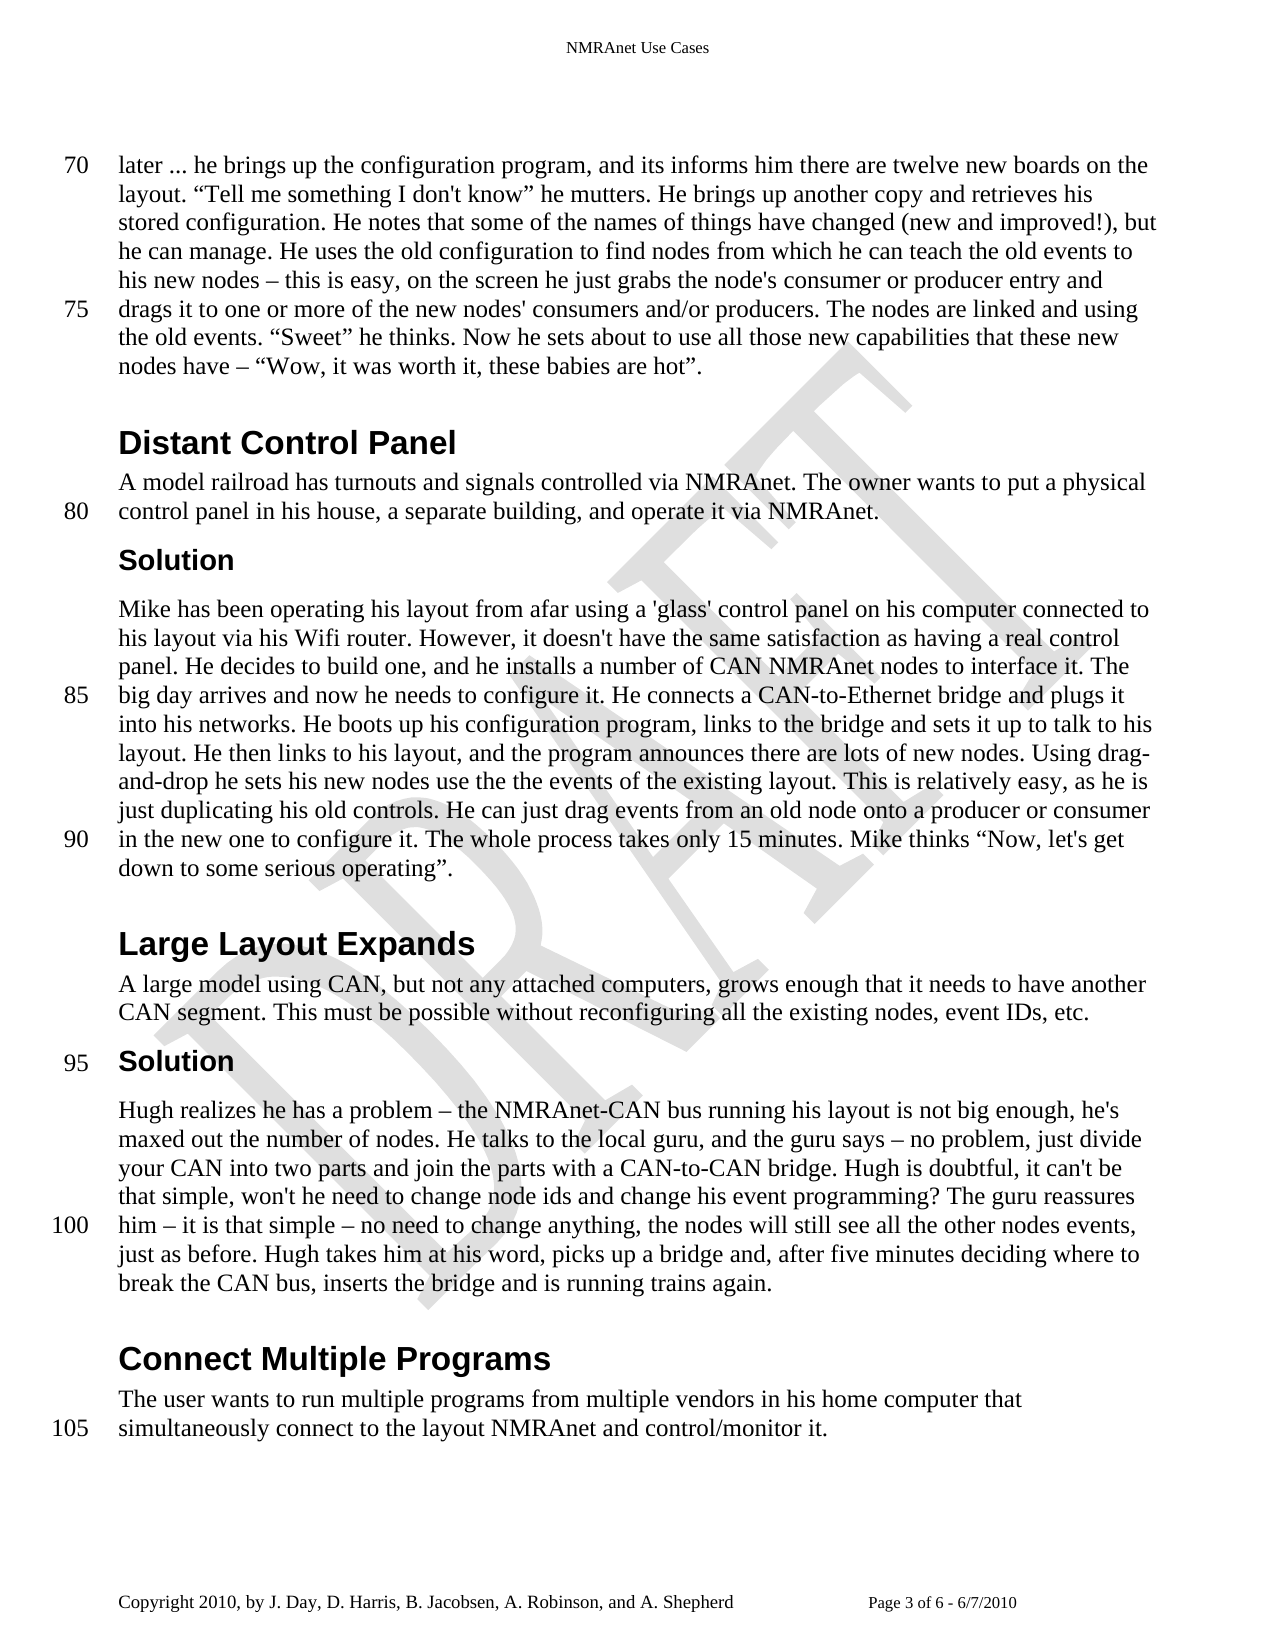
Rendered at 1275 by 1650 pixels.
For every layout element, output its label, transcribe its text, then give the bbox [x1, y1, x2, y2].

text A large model using CAN, but not any attached computers, grows enough that it needs to have another CAN segment. This must be possible without reconfiguring all the existing nodes, event IDs, etc. [214, 977, 377, 1026]
text A large model using CAN, but not any attached computers, grows enough that it needs to have another CAN segment. This must be possible without reconfiguring all the existing nodes, event IDs, etc. [592, 969, 719, 1016]
subtitle Large Layout Expands [701, 924, 1157, 962]
subtitle Solution [118, 1044, 230, 1077]
subtitle [767, 432, 822, 461]
text Hugh realizes he has a problem – the NMRAnet-CAN bus running his layout is not big enough, he's maxed out the number of nodes. He talks to the local guru, and the guru says – no problem, just divide your CAN into two parts and join the parts with a CAN-to-CAN bridge. Hugh is doubtful, it can't be that simple, won't he need to change node ids and change his event programming? The guru reassures him – it is that simple – no need to change anything, the nodes will still see all the other nodes events, just as before. Hugh takes him at his word, picks up a bridge and, after five minutes deciding where to break the CAN bus, inserts the bridge and is running trains again. [118, 1095, 429, 1296]
text A large model using CAN, but not any attached computers, grows enough that it needs to have another CAN segment. This must be possible without reconfiguring all the existing nodes, event IDs, etc. [118, 969, 219, 1026]
text A model railroad has turnouts and signals controlled via NMRAnet. The owner wants to put a physical control panel in his house, a separate building, and operate it via NMRAnet. [757, 467, 886, 525]
text The user wants to run multiple programs from multiple vendors in his home computer that simultaneously connect to the layout NMRAnet and control/monitor it. [118, 1384, 1157, 1441]
subtitle [827, 423, 1157, 461]
subtitle Large Layout Expands [541, 924, 706, 962]
text later ... he brings up the configuration program, and its informs him there are twelve new boards on the layout. “Tell me something I don't know” he mutters. He brings up another copy and retrieves his stored configuration. He notes that some of the names of things have changed (new and improved!), but he can manage. He uses the old configuration to find nodes from which he can teach the old events to his new nodes – this is easy, on the screen he just grabs the node's consumer or producer entry and drags it to one or more of the new nodes' consumers and/or producers. The nodes are linked and using the old events. “Sweet” he thinks. Now he sets about to use all those new capabilities that these new nodes have – “Wow, it was worth it, these babies are hot”. [118, 150, 1157, 380]
text A large model using CAN, but not any attached computers, grows enough that it needs to have another CAN segment. This must be possible without reconfiguring all the existing nodes, event IDs, etc. [502, 972, 633, 1026]
subtitle Connect Multiple Programs [118, 1339, 1157, 1378]
subtitle Distant Control Panel [118, 423, 765, 461]
subtitle [665, 543, 937, 576]
text Mike has been operating his layout from afar using a 'glass' control panel on his computer connected to his layout via his Wifi router. However, it doesn't have the same satisfaction as having a real control panel. He decides to build one, and he installs a number of CAN NMRAnet nodes to interface it. The big day arrives and now he needs to configure it. He connects a CAN-to-Ethernet bridge and plugs it into his networks. He boots up his configuration program, links to the bridge and sets it up to talk to his layout. He then links to his layout, and the program announces there are lots of new nodes. Using drag-and-drop he sets his new nodes use the the events of the existing layout. This is relatively easy, as he is just duplicating his old controls. He can just drag events from an old node onto a producer or consumer in the new one to configure it. The whole process takes only 15 minutes. Mike thinks “Now, let's get down to some serious operating”. [118, 594, 1157, 881]
text A model railroad has turnouts and signals controlled via NMRAnet. The owner wants to put a physical control panel in his house, a separate building, and operate it via NMRAnet. [118, 467, 732, 525]
text A model railroad has turnouts and signals controlled via NMRAnet. The owner wants to put a physical control panel in his house, a separate building, and operate it via NMRAnet. [871, 467, 1157, 525]
subtitle Solution [118, 543, 645, 576]
subtitle Solution [444, 1044, 540, 1077]
subtitle Solution [550, 1044, 1157, 1077]
text Hugh realizes he has a problem – the NMRAnet-CAN bus running his layout is not big enough, he's maxed out the number of nodes. He talks to the local guru, and the guru says – no problem, just divide your CAN into two parts and join the parts with a CAN-to-CAN bridge. Hugh is doubtful, it can't be that simple, won't he need to change node ids and change his event programming? The guru reassures him – it is that simple – no need to change anything, the nodes will still see all the other nodes events, just as before. Hugh takes him at his word, picks up a bridge and, after five minutes deciding where to break the CAN bus, inserts the bridge and is running trains again. [444, 1095, 1157, 1296]
subtitle [947, 543, 1157, 576]
subtitle Solution [240, 1044, 429, 1077]
text A large model using CAN, but not any attached computers, grows enough that it needs to have another CAN segment. This must be possible without reconfiguring all the existing nodes, event IDs, etc. [712, 969, 1157, 1026]
text Hugh realizes he has a problem – the NMRAnet-CAN bus running his layout is not big enough, he's maxed out the number of nodes. He talks to the local guru, and the guru says – no problem, just divide your CAN into two parts and join the parts with a CAN-to-CAN bridge. Hugh is doubtful, it can't be that simple, won't he need to change node ids and change his event programming? The guru reassures him – it is that simple – no need to change anything, the nodes will still see all the other nodes events, just as before. Hugh takes him at his word, picks up a bridge and, after five minutes deciding where to break the CAN bus, inserts the bridge and is running trains again. [291, 1095, 494, 1251]
subtitle Large Layout Expands [430, 924, 515, 962]
text A large model using CAN, but not any attached computers, grows enough that it needs to have another CAN segment. This must be possible without reconfiguring all the existing nodes, event IDs, etc. [357, 969, 489, 1026]
subtitle Large Layout Expands [118, 924, 425, 962]
